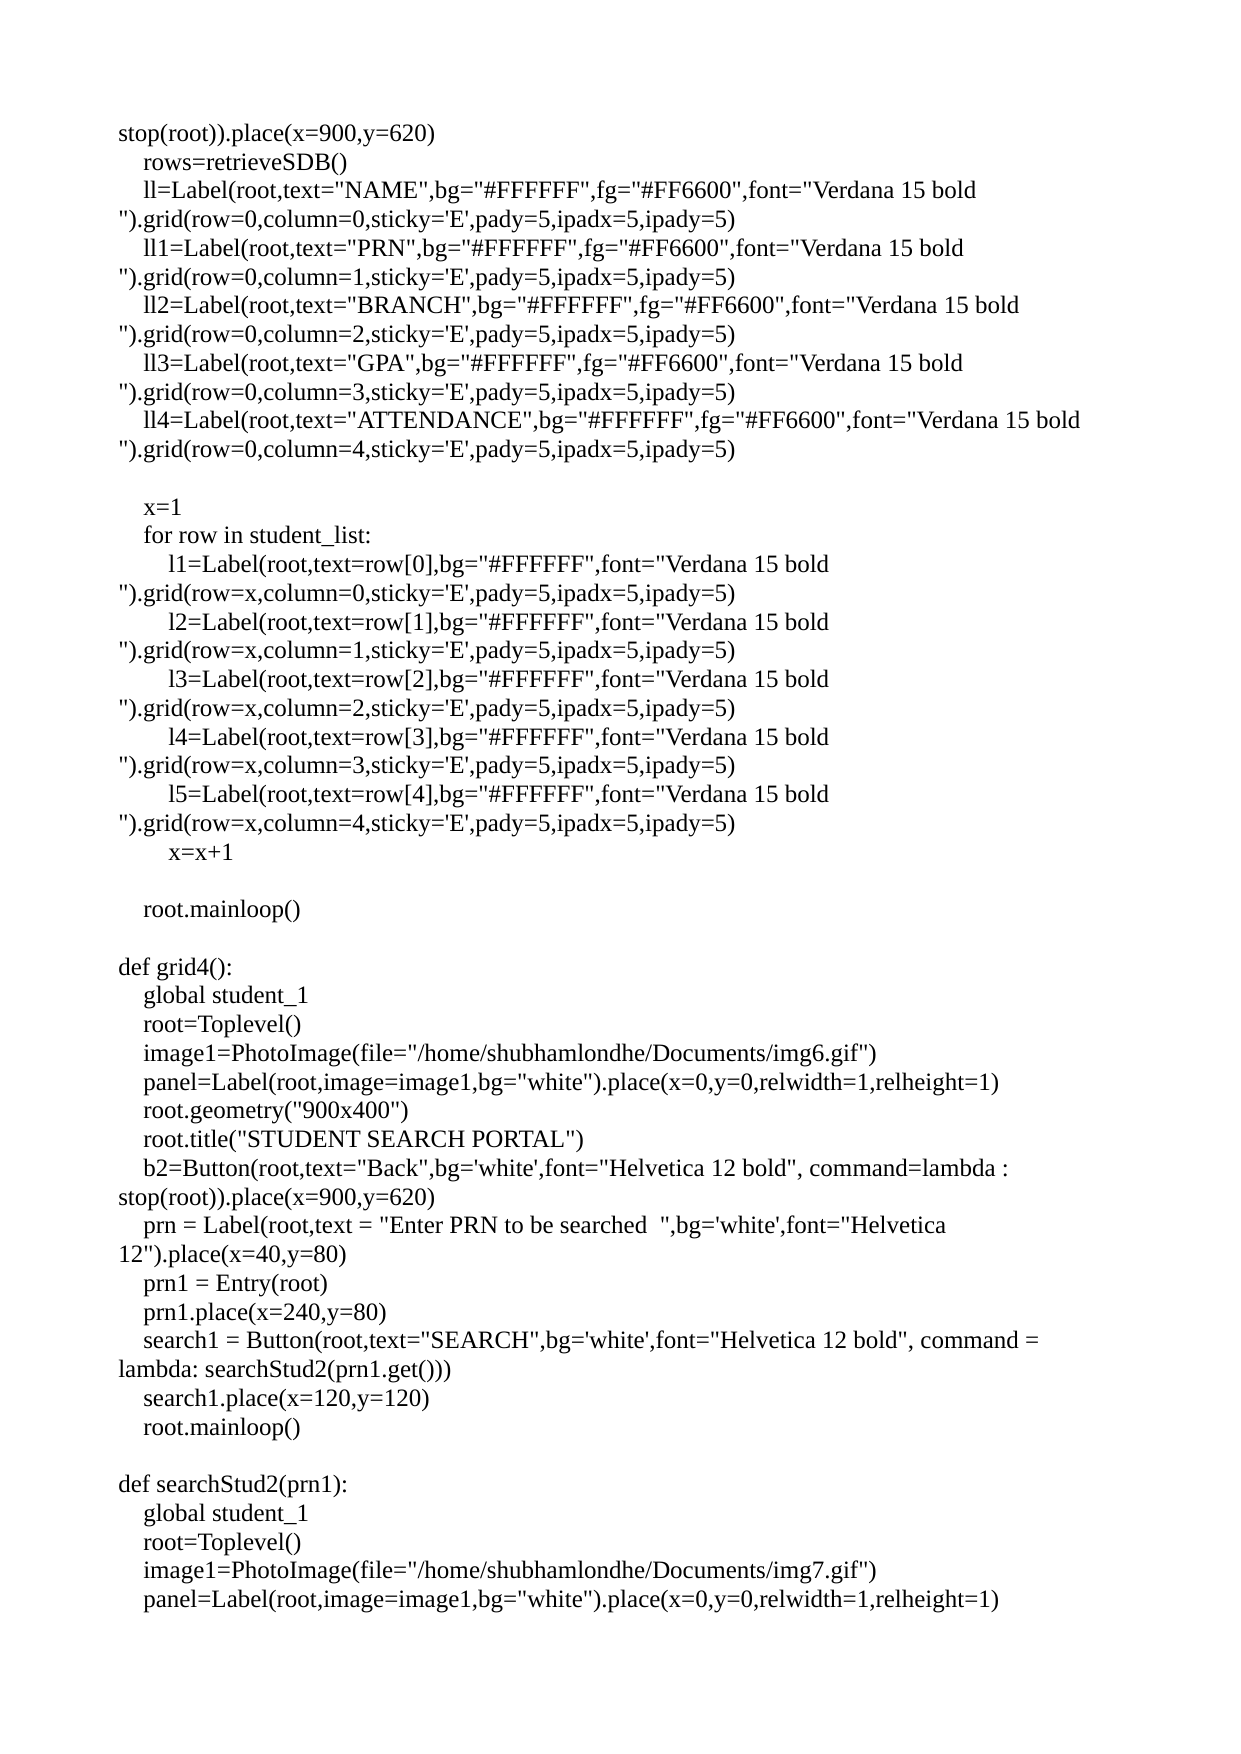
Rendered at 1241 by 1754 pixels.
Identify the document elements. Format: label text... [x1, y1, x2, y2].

text panel=Label(root,image=image1,bg="white").place(x=0,y=0,relwidth=1,relheight=1) [118, 1584, 1122, 1613]
text ll3=Label(root,text="GPA",bg="#FFFFFF",fg="#FF6600",font="Verdana 15 bold ").grid(row=0,column=3,sticky='E',pady=5,ipadx=5,ipady=5) [118, 348, 1122, 406]
text l3=Label(root,text=row[2],bg="#FFFFFF",font="Verdana 15 bold ").grid(row=x,column=2,sticky='E',pady=5,ipadx=5,ipady=5) [118, 664, 1122, 722]
text root.geometry("900x400") [118, 1096, 1122, 1124]
text for row in student_list: [118, 521, 1122, 549]
text stop(root)).place(x=900,y=620) [118, 118, 1122, 147]
text l1=Label(root,text=row[0],bg="#FFFFFF",font="Verdana 15 bold ").grid(row=x,column=0,sticky='E',pady=5,ipadx=5,ipady=5) [118, 549, 1122, 607]
text b2=Button(root,text="Back",bg='white',font="Helvetica 12 bold", command=lambda : stop(root)).place(x=900,y=620) [118, 1153, 1122, 1211]
text def grid4(): [118, 952, 1122, 981]
text x=x+1 [118, 837, 1122, 866]
text def searchStud2(prn1): [118, 1469, 1122, 1498]
text global student_1 [118, 1498, 1122, 1527]
text l4=Label(root,text=row[3],bg="#FFFFFF",font="Verdana 15 bold ").grid(row=x,column=3,sticky='E',pady=5,ipadx=5,ipady=5) [118, 722, 1122, 779]
text ll2=Label(root,text="BRANCH",bg="#FFFFFF",fg="#FF6600",font="Verdana 15 bold ").grid(row=0,column=2,sticky='E',pady=5,ipadx=5,ipady=5) [118, 291, 1122, 348]
text prn1.place(x=240,y=80) [118, 1297, 1122, 1326]
text ll1=Label(root,text="PRN",bg="#FFFFFF",fg="#FF6600",font="Verdana 15 bold ").grid(row=0,column=1,sticky='E',pady=5,ipadx=5,ipady=5) [118, 233, 1122, 291]
text ll4=Label(root,text="ATTENDANCE",bg="#FFFFFF",fg="#FF6600",font="Verdana 15 bold ").grid(row=0,column=4,sticky='E',pady=5,ipadx=5,ipady=5) [118, 406, 1122, 463]
text root.mainloop() [118, 1412, 1122, 1441]
text panel=Label(root,image=image1,bg="white").place(x=0,y=0,relwidth=1,relheight=1) [118, 1067, 1122, 1096]
text l5=Label(root,text=row[4],bg="#FFFFFF",font="Verdana 15 bold ").grid(row=x,column=4,sticky='E',pady=5,ipadx=5,ipady=5) [118, 779, 1122, 837]
text root.mainloop() [118, 894, 1122, 923]
text root=Toplevel() [118, 1009, 1122, 1038]
text root.title("STUDENT SEARCH PORTAL") [118, 1124, 1122, 1153]
text image1=PhotoImage(file="/home/shubhamlondhe/Documents/img6.gif") [118, 1038, 1122, 1067]
text l2=Label(root,text=row[1],bg="#FFFFFF",font="Verdana 15 bold ").grid(row=x,column=1,sticky='E',pady=5,ipadx=5,ipady=5) [118, 607, 1122, 664]
text search1.place(x=120,y=120) [118, 1383, 1122, 1412]
text search1 = Button(root,text="SEARCH",bg='white',font="Helvetica 12 bold", command = lambda: searchStud2(prn1.get())) [118, 1326, 1122, 1383]
text prn = Label(root,text = "Enter PRN to be searched ",bg='white',font="Helvetica 12").place(x=40,y=80) [118, 1211, 1122, 1268]
text rows=retrieveSDB() [118, 147, 1122, 176]
text image1=PhotoImage(file="/home/shubhamlondhe/Documents/img7.gif") [118, 1556, 1122, 1584]
text global student_1 [118, 981, 1122, 1009]
text prn1 = Entry(root) [118, 1268, 1122, 1297]
text x=1 [118, 492, 1122, 521]
text root=Toplevel() [118, 1527, 1122, 1556]
text ll=Label(root,text="NAME",bg="#FFFFFF",fg="#FF6600",font="Verdana 15 bold ").grid(row=0,column=0,sticky='E',pady=5,ipadx=5,ipady=5) [118, 176, 1122, 233]
